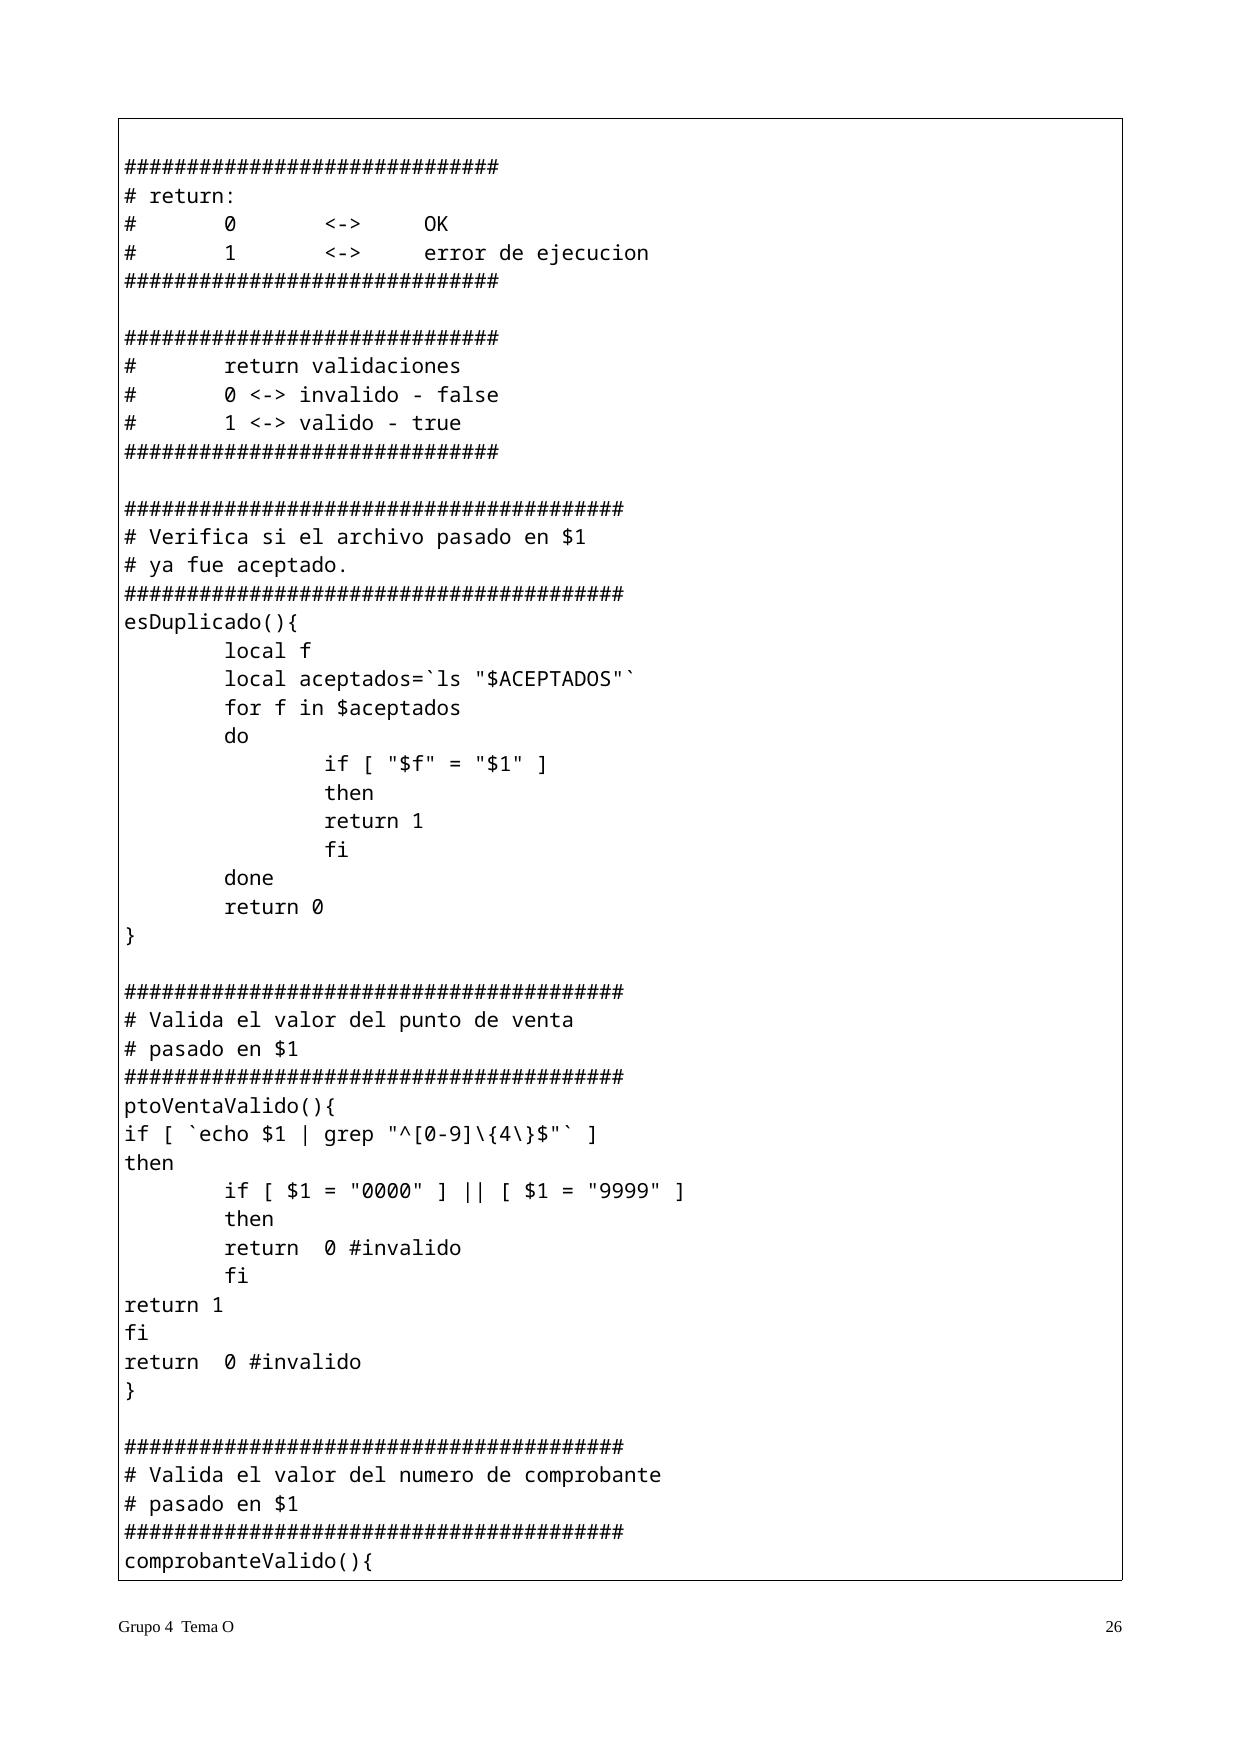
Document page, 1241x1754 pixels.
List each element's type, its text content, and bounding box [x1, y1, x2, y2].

table_header ############################## # return: # 0 <-> OK # 1 <-> error de ejecucion ############################## ############################## # return validaciones # 0 <-> invalido - false # 1 <-> valido - true ############################## ######################################## # Verifica si el archivo pasado en $1 # ya fue aceptado. ######################################## esDuplicado(){ local f local aceptados=`ls "$ACEPTADOS"` for f in $aceptados do if [ "$f" = "$1" ] then return 1 fi done return 0 } ######################################## # Valida el valor del punto de venta # pasado en $1 ######################################## ptoVentaValido(){ if [ `echo $1 | grep "^[0-9]\{4\}$"` ] then if [ $1 = "0000" ] || [ $1 = "9999" ] then return 0 #invalido fi return 1 fi return 0 #invalido } ######################################## # Valida el valor del numero de comprobante # pasado en $1 ######################################## comprobanteValido(){ [119, 119, 1122, 1580]
